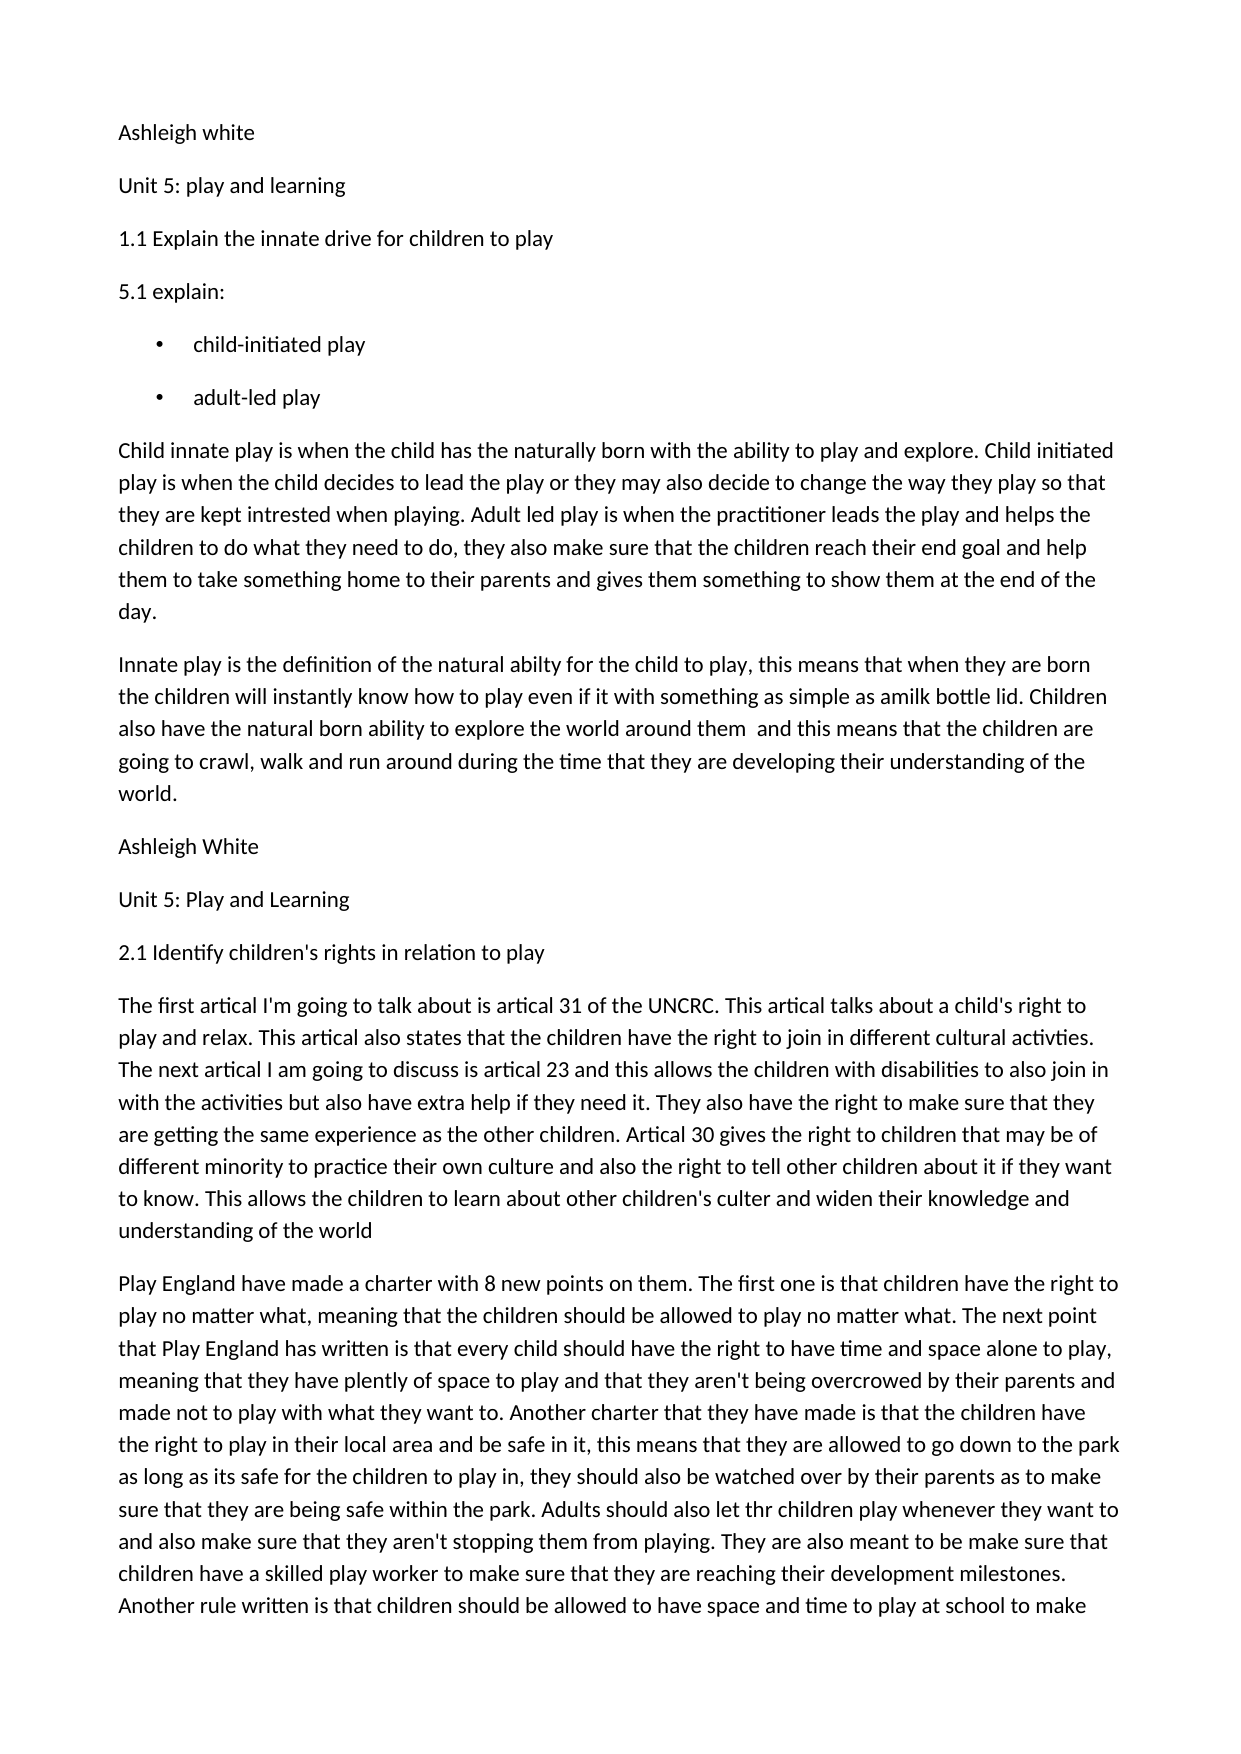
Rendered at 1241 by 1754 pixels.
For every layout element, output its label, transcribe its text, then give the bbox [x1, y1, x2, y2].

text Unit 5: play and learning [118, 171, 1122, 199]
text Unit 5: Play and Learning [118, 885, 1122, 913]
text Play England have made a charter with 8 new points on them. The first one is that children have the right to play no matter what, meaning that the children should be allowed to play no matter what. The next point that Play England has written is that every child should have the right to have time and space alone to play, meaning that they have plently of space to play and that they aren't being overcrowed by their parents and made not to play with what they want to. Another charter that they have made is that the children have the right to play in their local area and be safe in it, this means that they are allowed to go down to the park as long as its safe for the children to play in, they should also be watched over by their parents as to make sure that they are being safe within the park. Adults should also let thr children play whenever they want to and also make sure that they aren't stopping them from playing. They are also meant to be make sure that children have a skilled play worker to make sure that they are reaching their development milestones. Another rule written is that children should be allowed to have space and time to play at school to make [118, 1269, 1122, 1619]
text 5.1 explain: [118, 277, 1122, 305]
list adult-led play [156, 383, 1122, 411]
list child-initiated play [156, 330, 1122, 358]
text 2.1 Identify children's rights in relation to play [118, 938, 1122, 966]
text The first artical I'm going to talk about is artical 31 of the UNCRC. This artical talks about a child's right to play and relax. This artical also states that the children have the right to join in different cultural activties. The next artical I am going to discuss is artical 23 and this allows the children with disabilities to also join in with the activities but also have extra help if they need it. They also have the right to make sure that they are getting the same experience as the other children. Artical 30 gives the right to children that may be of different minority to practice their own culture and also the right to tell other children about it if they want to know. This allows the children to learn about other children's culter and widen their knowledge and understanding of the world [118, 991, 1122, 1244]
text Innate play is the definition of the natural abilty for the child to play, this means that when they are born the children will instantly know how to play even if it with something as simple as amilk bottle lid. Children also have the natural born ability to explore the world around them and this means that the children are going to crawl, walk and run around during the time that they are developing their understanding of the world. [118, 650, 1122, 807]
text Ashleigh white [118, 118, 1122, 146]
text 1.1 Explain the innate drive for children to play [118, 224, 1122, 252]
text Ashleigh White [118, 832, 1122, 860]
text Child innate play is when the child has the naturally born with the ability to play and explore. Child initiated play is when the child decides to lead the play or they may also decide to change the way they play so that they are kept intrested when playing. Adult led play is when the practitioner leads the play and helps the children to do what they need to do, they also make sure that the children reach their end goal and help them to take something home to their parents and gives them something to show them at the end of the day. [118, 436, 1122, 625]
